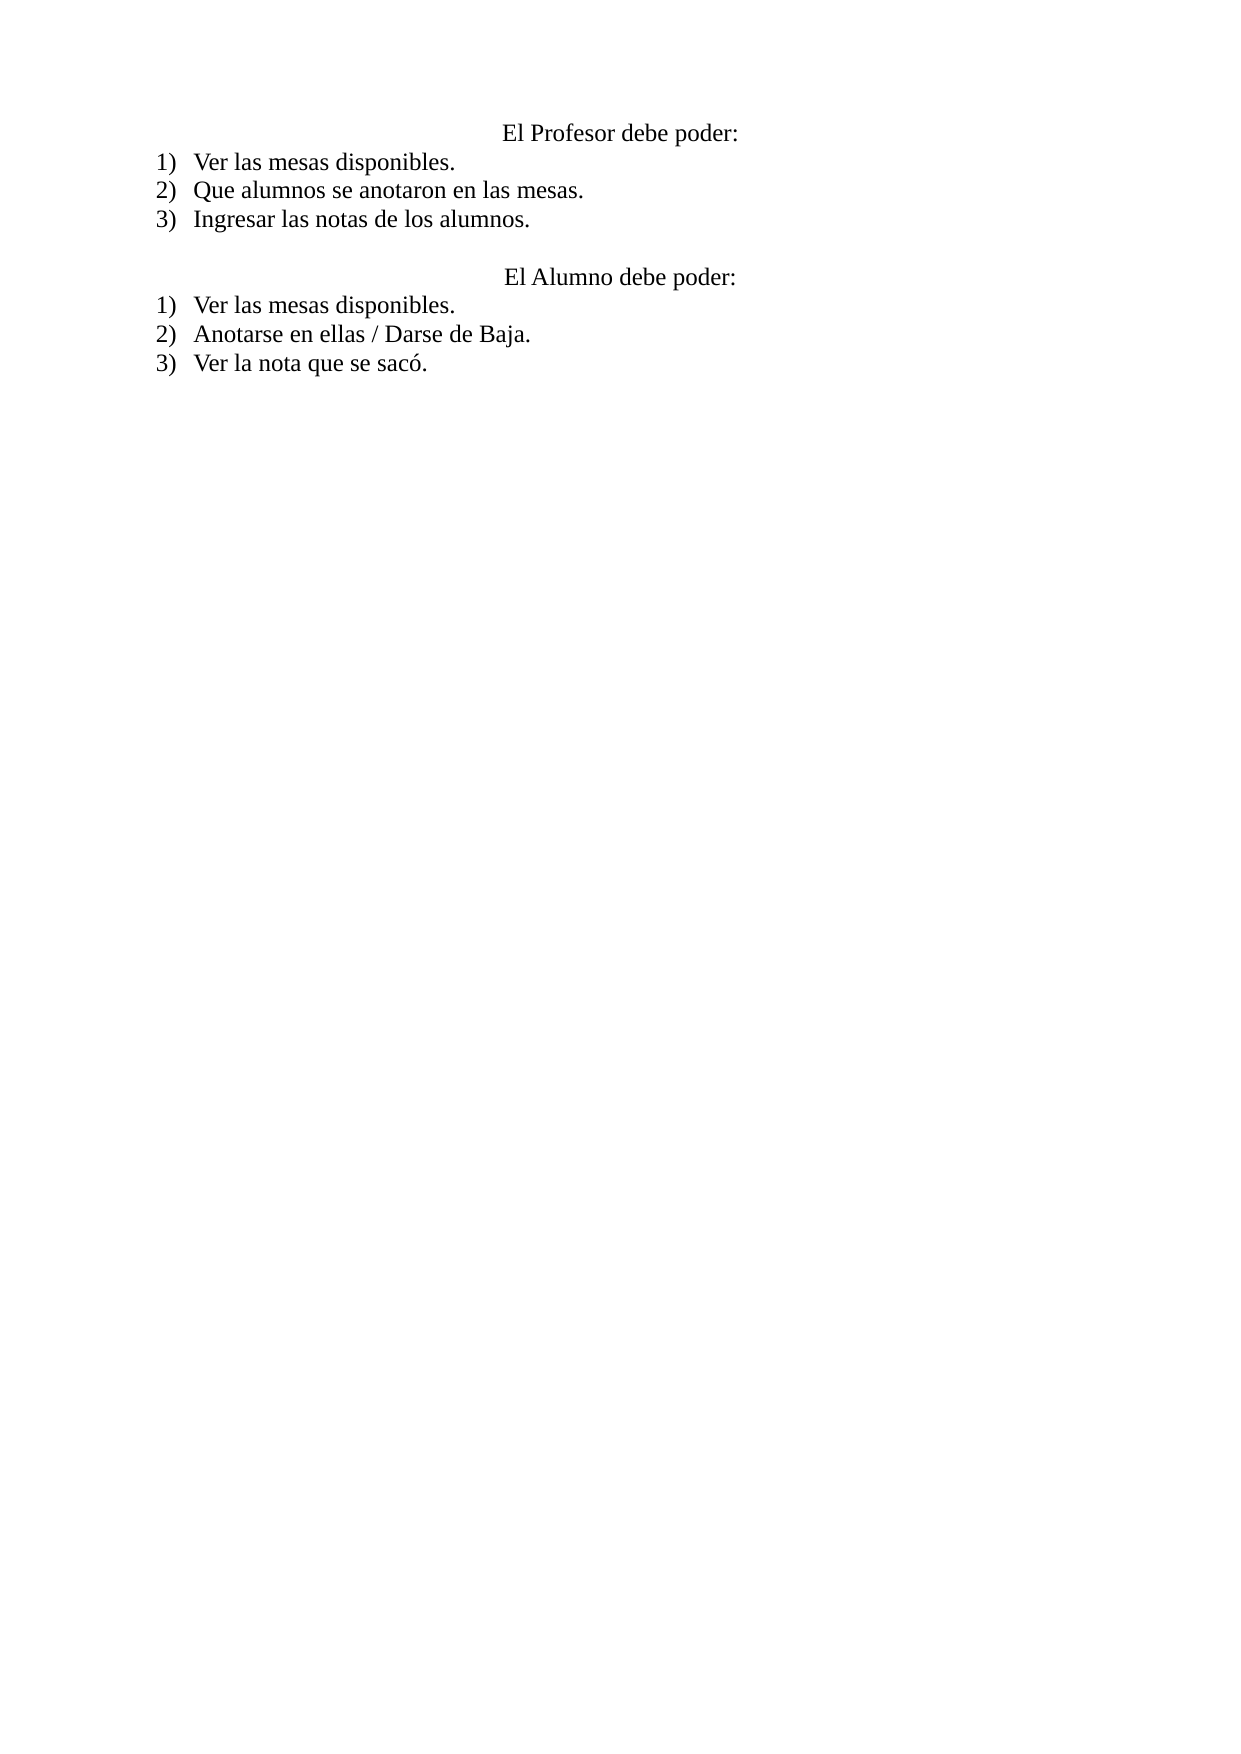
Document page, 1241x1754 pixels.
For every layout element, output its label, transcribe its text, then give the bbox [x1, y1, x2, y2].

text El Profesor debe poder: [118, 118, 1122, 147]
list Ver la nota que se sacó. [156, 348, 1122, 377]
list Que alumnos se anotaron en las mesas. [156, 176, 1122, 204]
list Ver las mesas disponibles. [156, 147, 1122, 176]
list Anotarse en ellas / Darse de Baja. [156, 319, 1122, 348]
list Ver las mesas disponibles. [156, 291, 1122, 319]
text El Alumno debe poder: [118, 262, 1122, 291]
list Ingresar las notas de los alumnos. [156, 204, 1122, 233]
